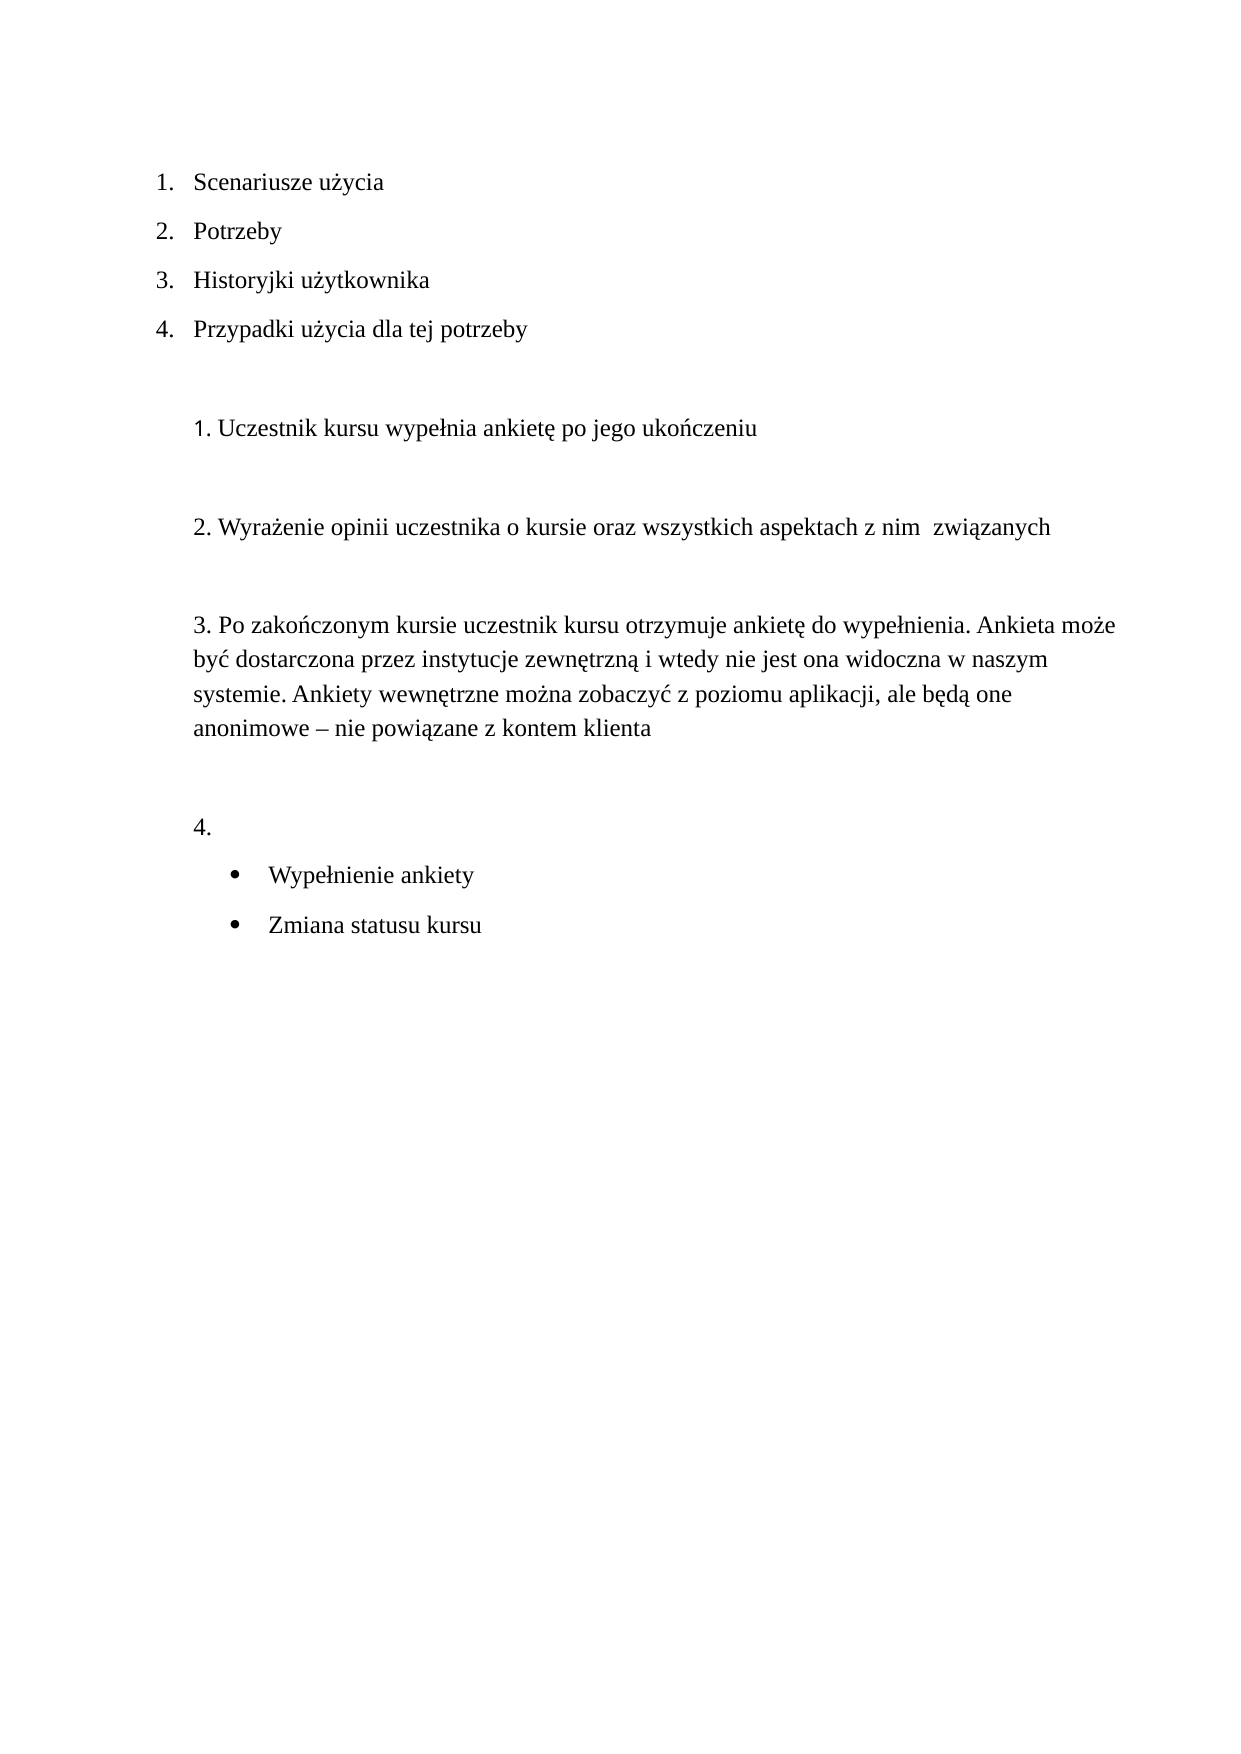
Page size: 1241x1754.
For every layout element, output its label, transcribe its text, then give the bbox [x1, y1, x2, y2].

text 3. Po zakończonym kursie uczestnik kursu otrzymuje ankietę do wypełnienia. Ankieta może być dostarczona przez instytucje zewnętrzną i wtedy nie jest ona widoczna w naszym systemie. Ankiety wewnętrzne można zobaczyć z poziomu aplikacji, ale będą one anonimowe – nie powiązane z kontem klienta [193, 610, 1122, 742]
list Potrzeby [156, 216, 1122, 245]
list Historyjki użytkownika [156, 265, 1122, 294]
list Wypełnienie ankiety [231, 861, 1122, 889]
list Przypadki użycia dla tej potrzeby [156, 314, 1122, 343]
text 4. [193, 812, 1122, 840]
text 1. Uczestnik kursu wypełnia ankietę po jego ukończeniu [193, 412, 1122, 442]
list Zmiana statusu kursu [231, 910, 1122, 938]
text 2. Wyrażenie opinii uczestnika o kursie oraz wszystkich aspektach z nim związanych [193, 512, 1122, 541]
list Scenariusze użycia [156, 167, 1122, 196]
